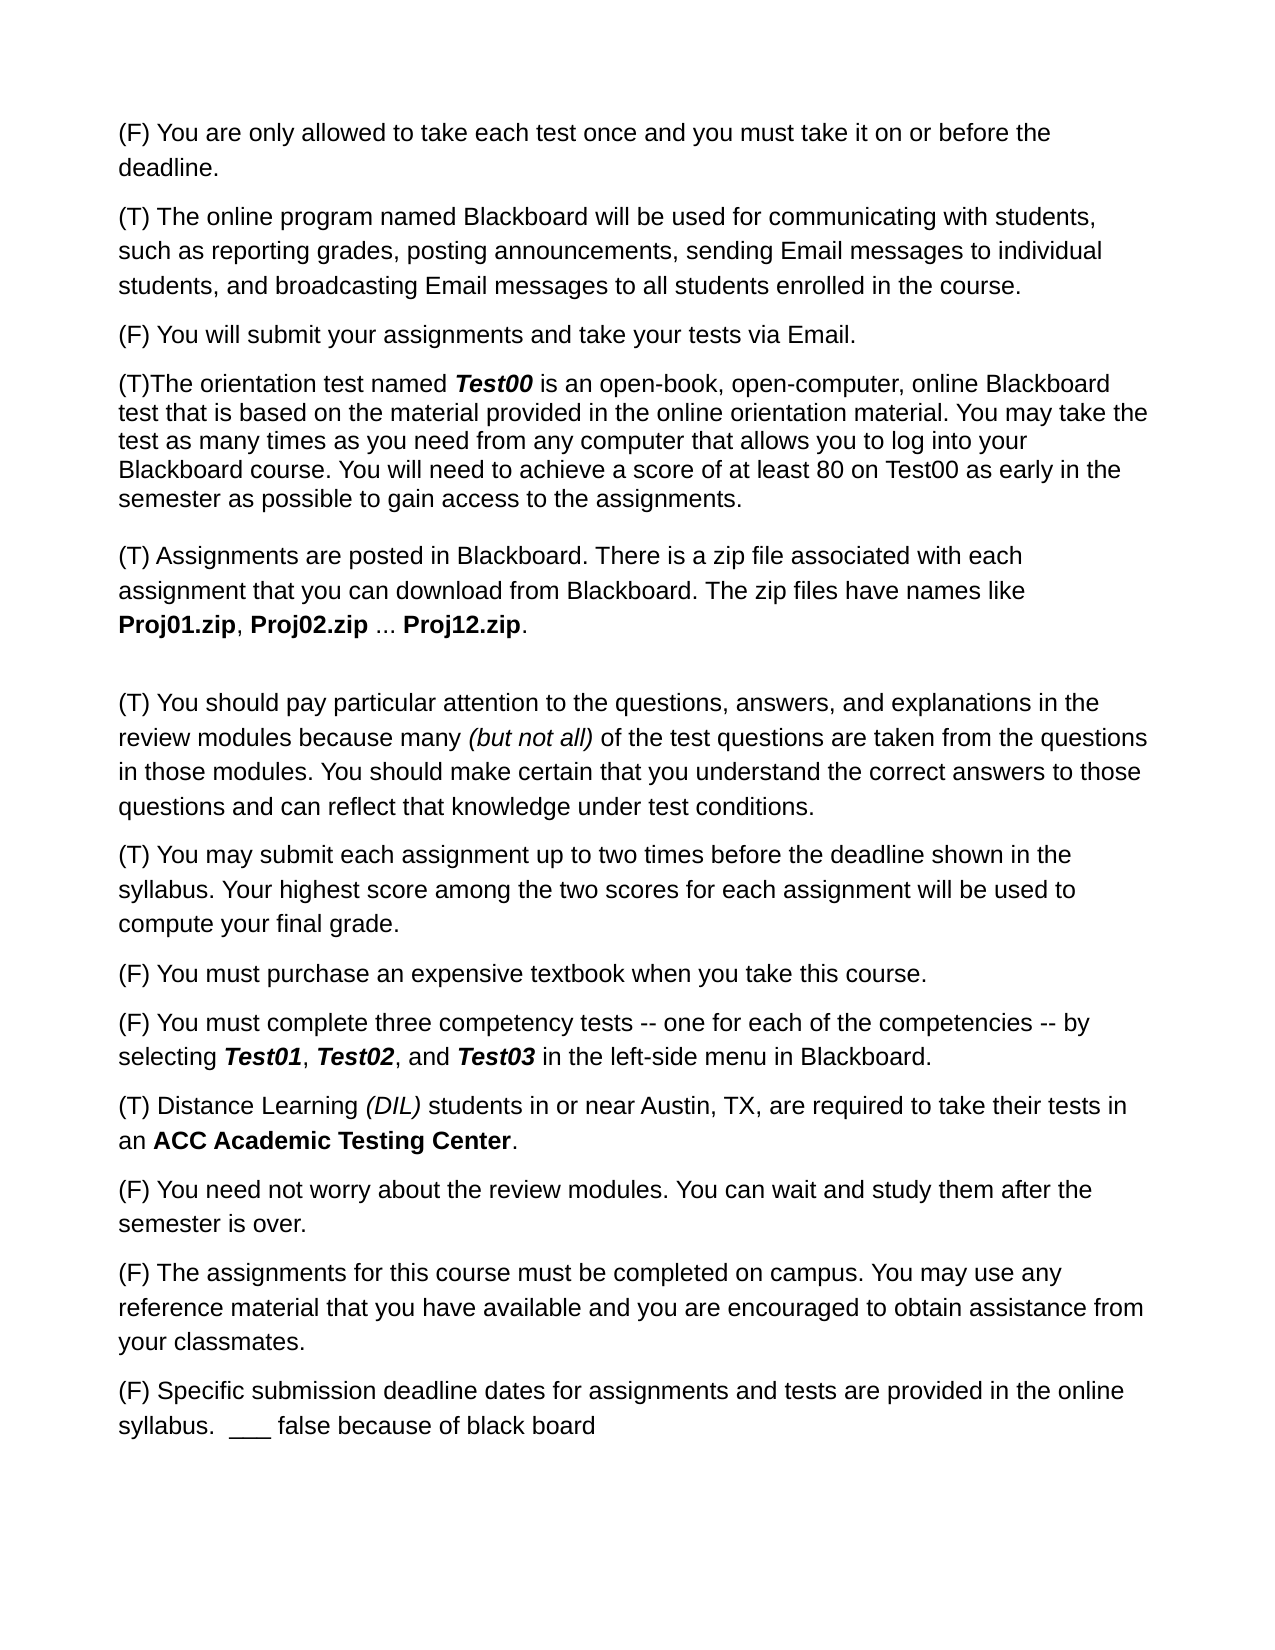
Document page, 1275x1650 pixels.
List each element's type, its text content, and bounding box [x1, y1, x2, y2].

text (F) You must purchase an expensive textbook when you take this course. [118, 958, 1157, 987]
text (F) You must complete three competency tests -- one for each of the competencies -- by selecting Test01, Test02, and Test03 in the left-side menu in Blackboard. [118, 1008, 1157, 1071]
text (F) Specific submission deadline dates for assignments and tests are provided in the online syllabus. ___ false because of black board [118, 1376, 1157, 1439]
text (T) Assignments are posted in Blackboard. There is a zip file associated with each assignment that you can download from Blackboard. The zip files have names like Proj01.zip, Proj02.zip ... Proj12.zip. [118, 541, 1157, 639]
text (T) The online program named Blackboard will be used for communicating with students, such as reporting grades, posting announcements, sending Email messages to individual students, and broadcasting Email messages to all students enrolled in the course. [118, 202, 1157, 299]
text (F) The assignments for this course must be completed on campus. You may use any reference material that you have available and you are encouraged to obtain assistance from your classmates. [118, 1258, 1157, 1356]
text (T) Distance Learning (DIL) students in or near Austin, TX, are required to take their tests in an ACC Academic Testing Center. [118, 1091, 1157, 1154]
text (T) You should pay particular attention to the questions, answers, and explanations in the review modules because many (but not all) of the test questions are taken from the questions in those modules. You should make certain that you understand the correct answers to those questions and can reflect that knowledge under test conditions. [118, 688, 1157, 820]
text (F) You will submit your assignments and take your tests via Email. [118, 320, 1157, 348]
text (F) You need not worry about the review modules. You can wait and study them after the semester is over. [118, 1175, 1157, 1238]
text (F) You are only allowed to take each test once and you must take it on or before the deadline. [118, 118, 1157, 181]
text (T)The orientation test named Test00 is an open-book, open-computer, online Blackboard test that is based on the material provided in the online orientation material. You may take the test as many times as you need from any computer that allows you to log into your Blackboard course. You will need to achieve a score of at least 80 on Test00 as early in the semester as possible to gain access to the assignments. [118, 369, 1157, 512]
text (T) You may submit each assignment up to two times before the deadline shown in the syllabus. Your highest score among the two scores for each assignment will be used to compute your final grade. [118, 841, 1157, 938]
